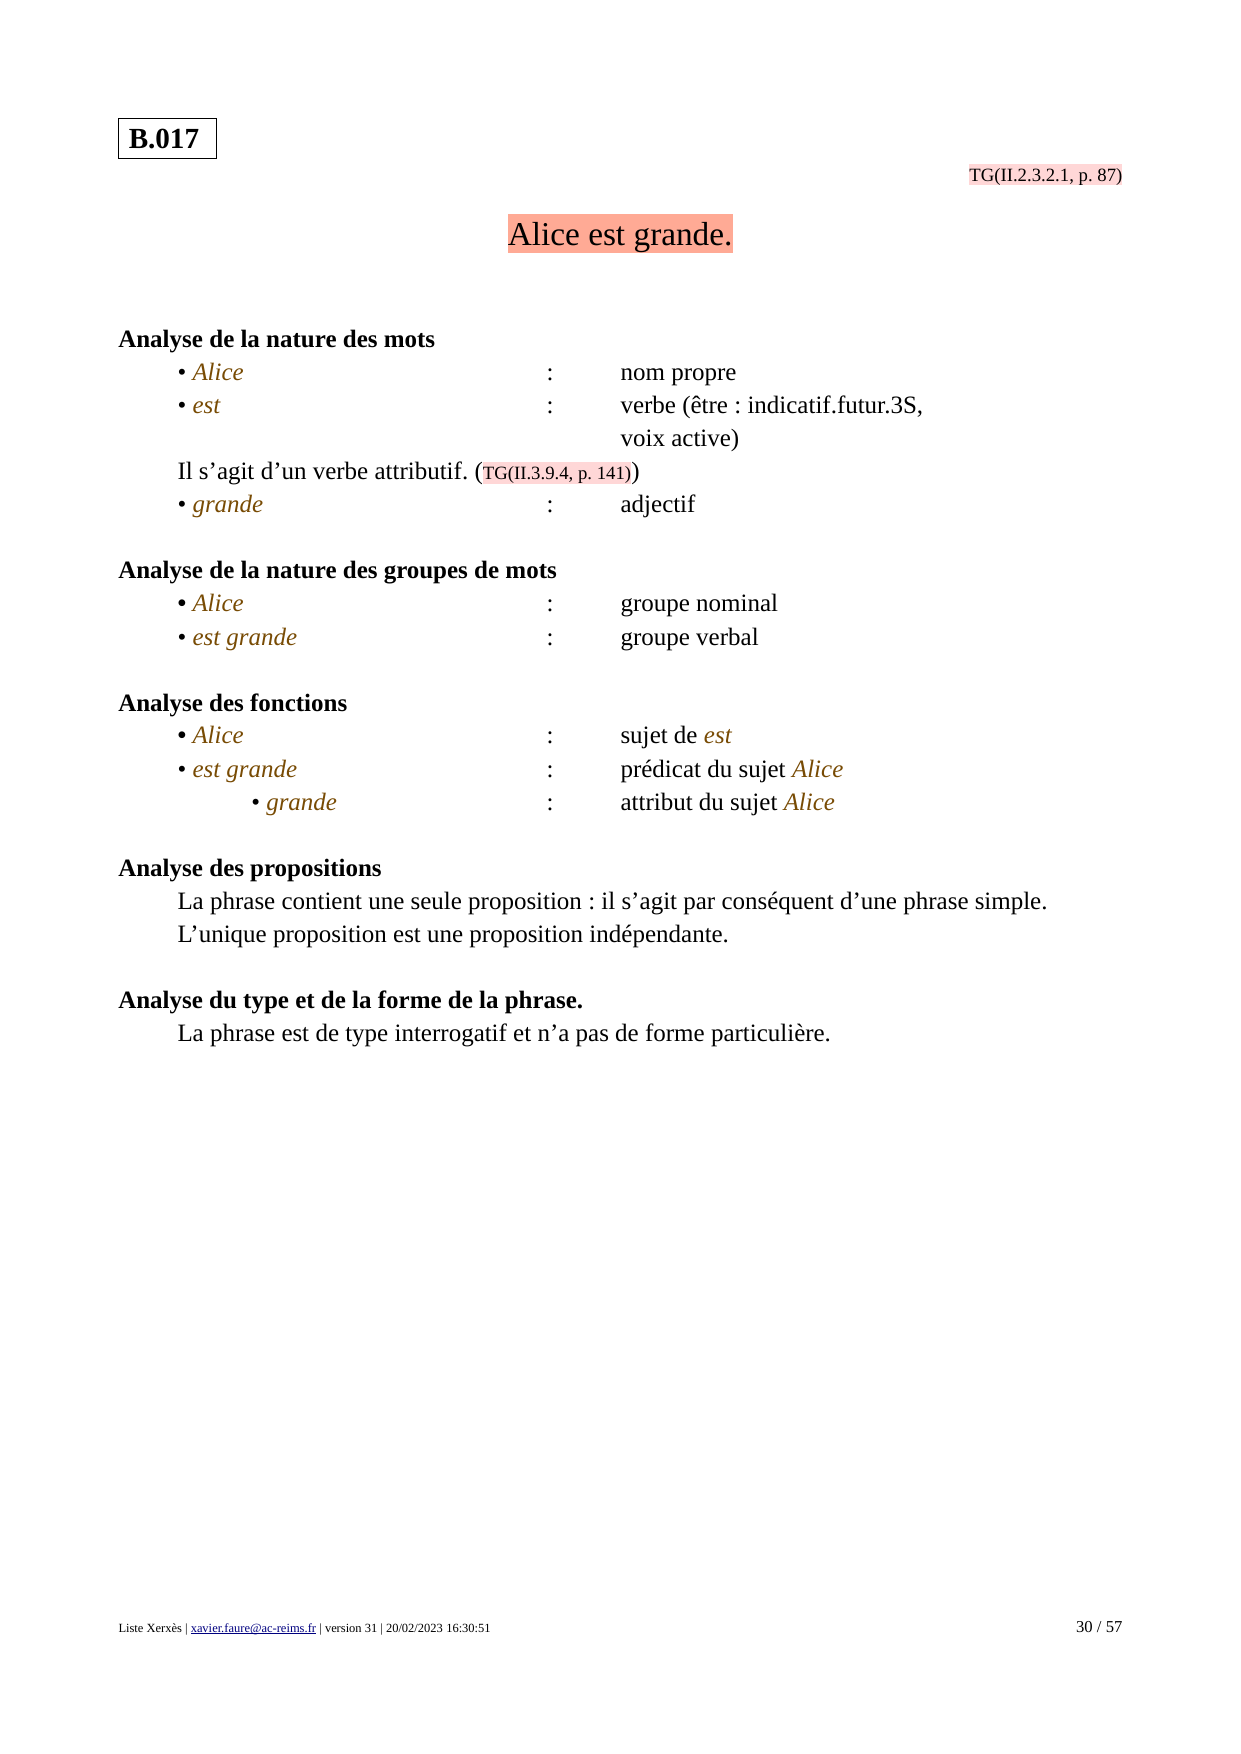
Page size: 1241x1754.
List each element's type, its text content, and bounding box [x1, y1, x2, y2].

text Il s’agit d’un verbe attributif. (TG(II.3.9.4, p. 141)) [177, 456, 1122, 485]
text TG(II.2.3.2.1, p. 87) [118, 164, 969, 185]
text Analyse de la nature des groupes de mots [118, 556, 1122, 584]
text • Alice : groupe nominal [177, 588, 1122, 617]
text Analyse des fonctions [118, 688, 1122, 716]
text • Alice : nom propre [177, 357, 1122, 386]
text La phrase est de type interrogatif et n’a pas de forme particulière. [177, 1018, 1122, 1047]
text • est : verbe (être : indicatif.futur.3S, [177, 390, 1122, 419]
text Analyse du type et de la forme de la phrase. [118, 985, 1122, 1013]
text Analyse de la nature des mots [118, 324, 1122, 353]
text La phrase contient une seule proposition : il s’agit par conséquent d’une phrase simple. [177, 886, 1122, 914]
text L’unique proposition est une proposition indépendante. [177, 919, 1122, 947]
text Alice est grande. [118, 214, 508, 253]
text voix active) [177, 423, 1122, 452]
text • Alice : sujet de est [177, 721, 1122, 749]
text • est grande : prédicat du sujet Alice [177, 754, 1122, 782]
text B.017 [119, 119, 216, 158]
text Analyse des propositions [118, 853, 1122, 881]
text Alice est grande. [733, 214, 1122, 253]
text • est grande : groupe verbal [177, 622, 1122, 650]
text [217, 118, 1122, 158]
text • grande : adjectif [177, 489, 1122, 518]
text • grande : attribut du sujet Alice [177, 787, 1122, 815]
